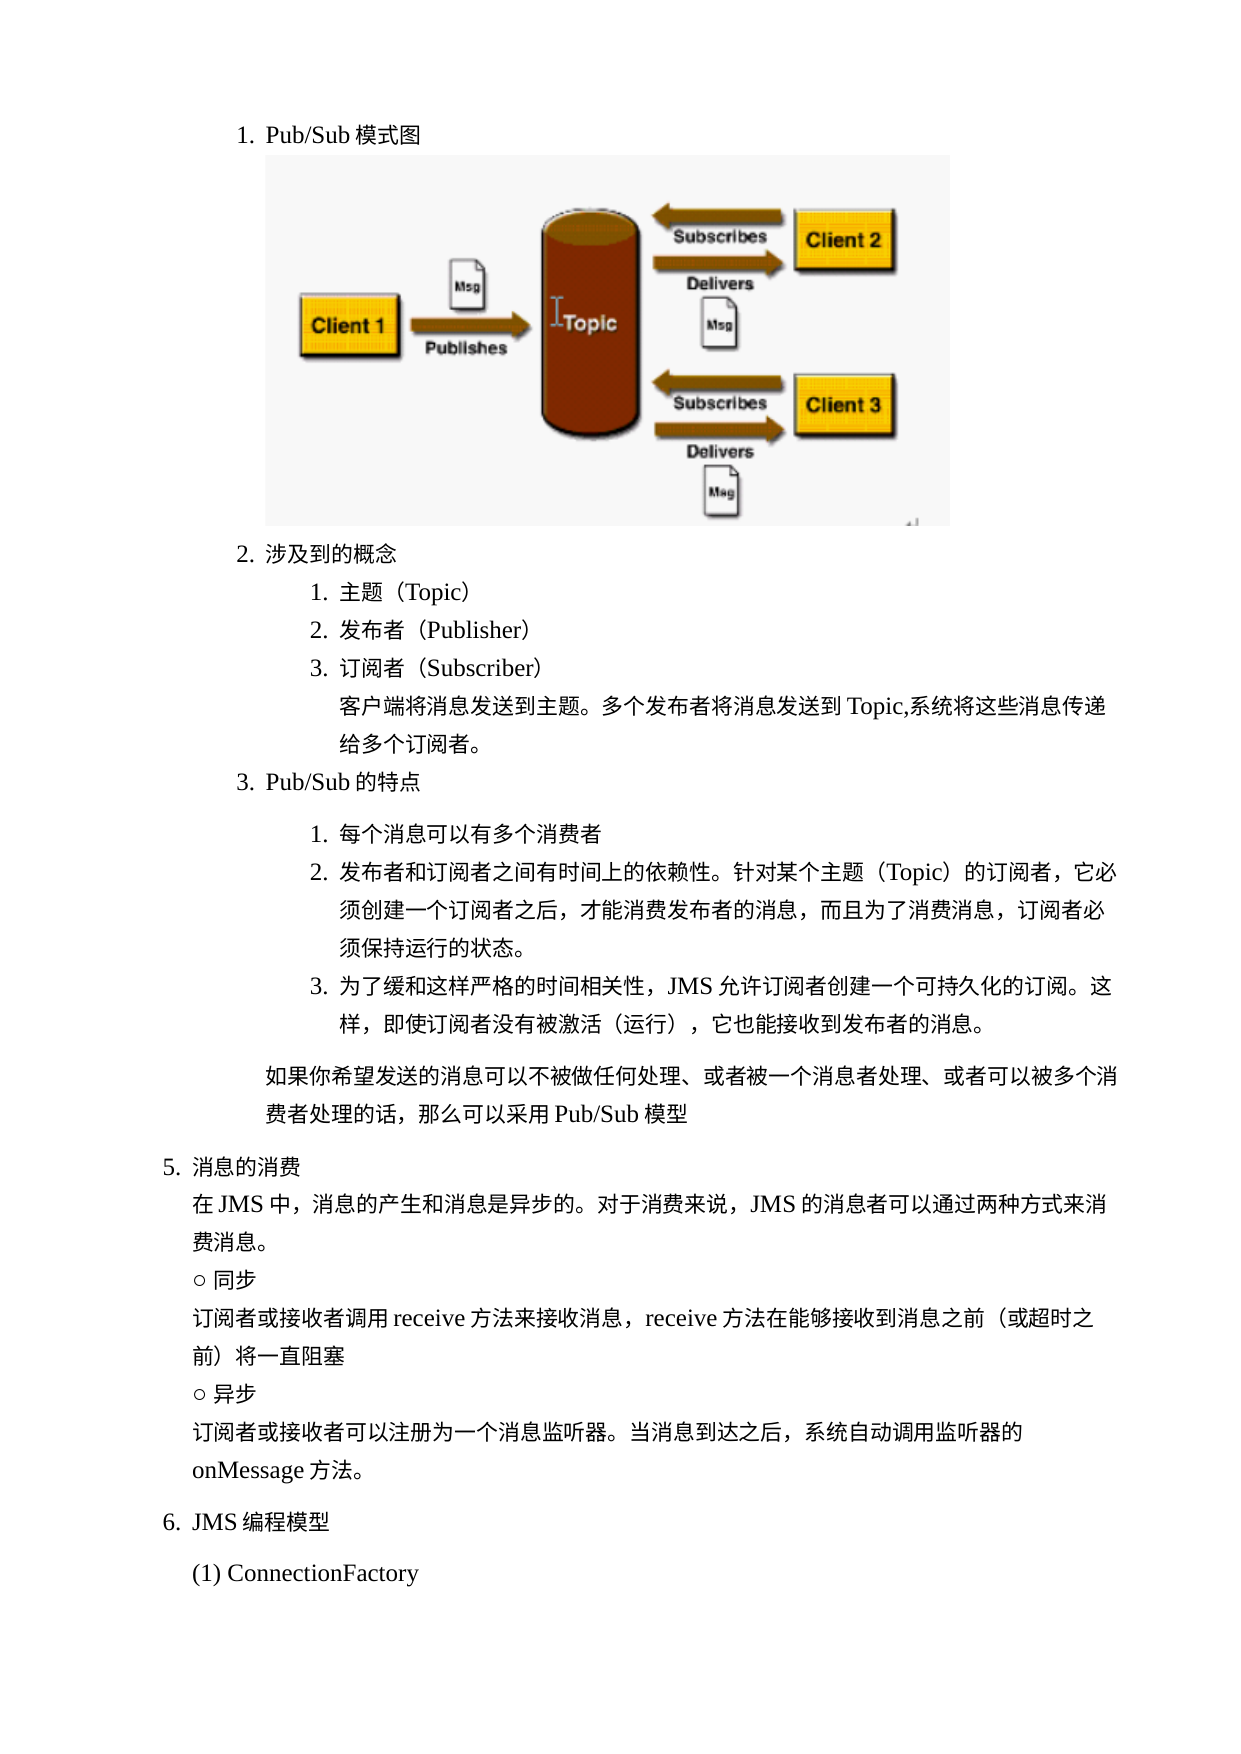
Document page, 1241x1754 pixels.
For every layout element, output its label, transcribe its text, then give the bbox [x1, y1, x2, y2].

list 消息的消费 在JMS中，消息的产生和消息是异步的。对于消费来说，JMS的消息者可以通过两种方式来消费消息。 ○ 同步 订阅者或接收者调用receive方法来接收消息，receive方法在能够接收到消息之前（或超时之前）将一直阻塞 ○ 异步 订阅者或接收者可以注册为一个消息监听器。当消息到达之后，系统自动调用监听器的onMessage方法。 [162, 1149, 1122, 1484]
list 发布者（Publisher） [309, 613, 1122, 644]
list 主题（Topic） [309, 575, 1122, 607]
list 为了缓和这样严格的时间相关性，JMS允许订阅者创建一个可持久化的订阅。这样，即使订阅者没有被激活（运行），它也能接收到发布者的消息。 [309, 969, 1122, 1038]
list 发布者和订阅者之间有时间上的依赖性。针对某个主题（Topic）的订阅者，它必须创建一个订阅者之后，才能消费发布者的消息，而且为了消费消息，订阅者必须保持运行的状态。 [309, 855, 1122, 962]
list 涉及到的概念 [236, 537, 1122, 569]
list Pub/Sub的特点 [236, 764, 1122, 796]
picture [265, 155, 950, 526]
list Pub/Sub模式图 [236, 118, 1122, 531]
list 订阅者（Subscriber） 客户端将消息发送到主题。多个发布者将消息发送到Topic,系统将这些消息传递给多个订阅者。 [309, 651, 1122, 758]
list (1) ConnectionFactory [162, 1558, 1122, 1587]
list JMS编程模型 [162, 1505, 1122, 1537]
list 每个消息可以有多个消费者 [309, 817, 1122, 849]
list 如果你希望发送的消息可以不被做任何处理、或者被一个消息者处理、或者可以被多个消费者处理的话，那么可以采用Pub/Sub模型 [236, 1059, 1122, 1129]
